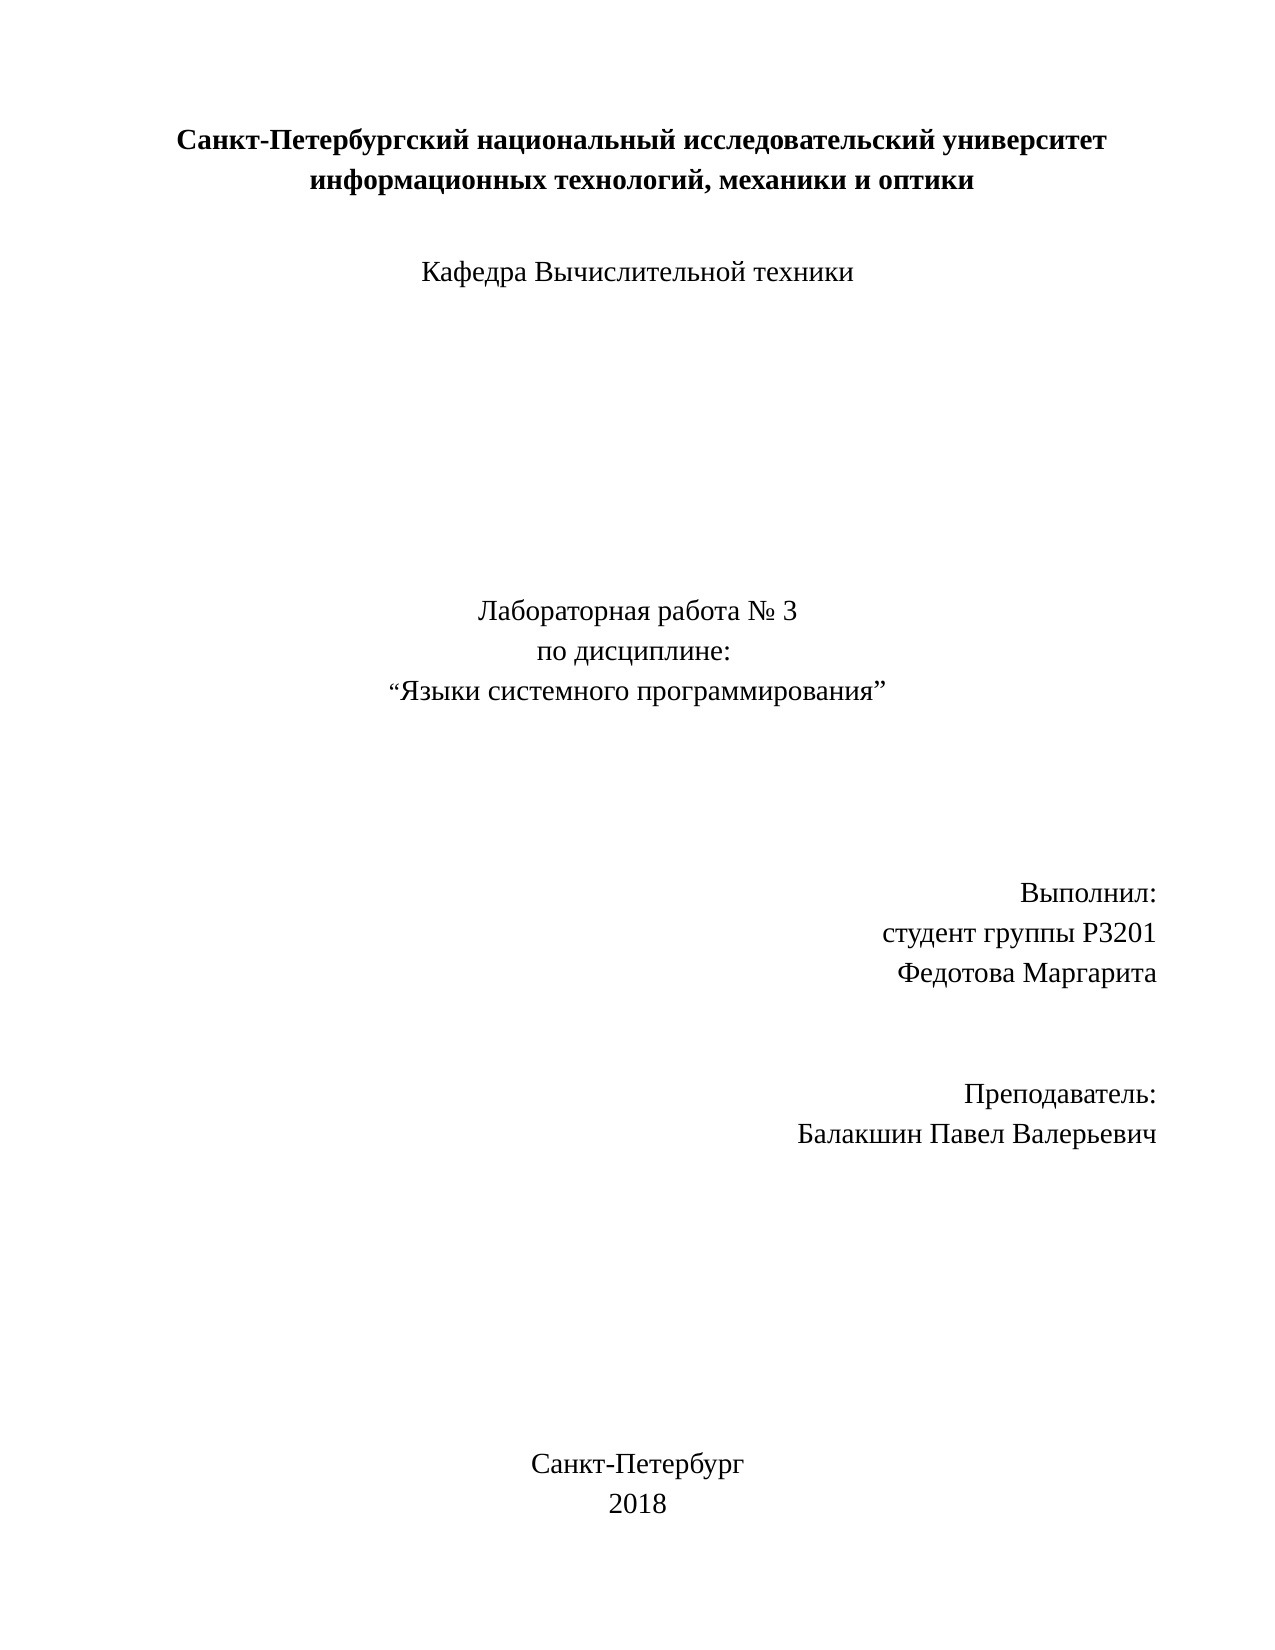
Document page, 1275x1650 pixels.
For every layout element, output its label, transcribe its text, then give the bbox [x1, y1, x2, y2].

text Преподаватель: [118, 1076, 1157, 1109]
text “Языки системного программирования” [118, 673, 1157, 707]
text студент группы Р3201 [118, 915, 1157, 948]
text Федотова Маргарита [118, 955, 1157, 989]
text Лабораторная работа № 3 [118, 593, 1157, 626]
text Санкт-Петербургский национальный исследовательский университет информационных технологий, механики и оптики [136, 122, 1148, 196]
text по дисциплине: [118, 633, 1157, 667]
text Кафедра Вычислительной техники [118, 254, 1157, 288]
text Санкт-Петербург [118, 1446, 1157, 1479]
text Выполнил: [118, 875, 1157, 908]
text Балакшин Павел Валерьевич [118, 1116, 1157, 1150]
text 2018 [118, 1486, 1157, 1519]
